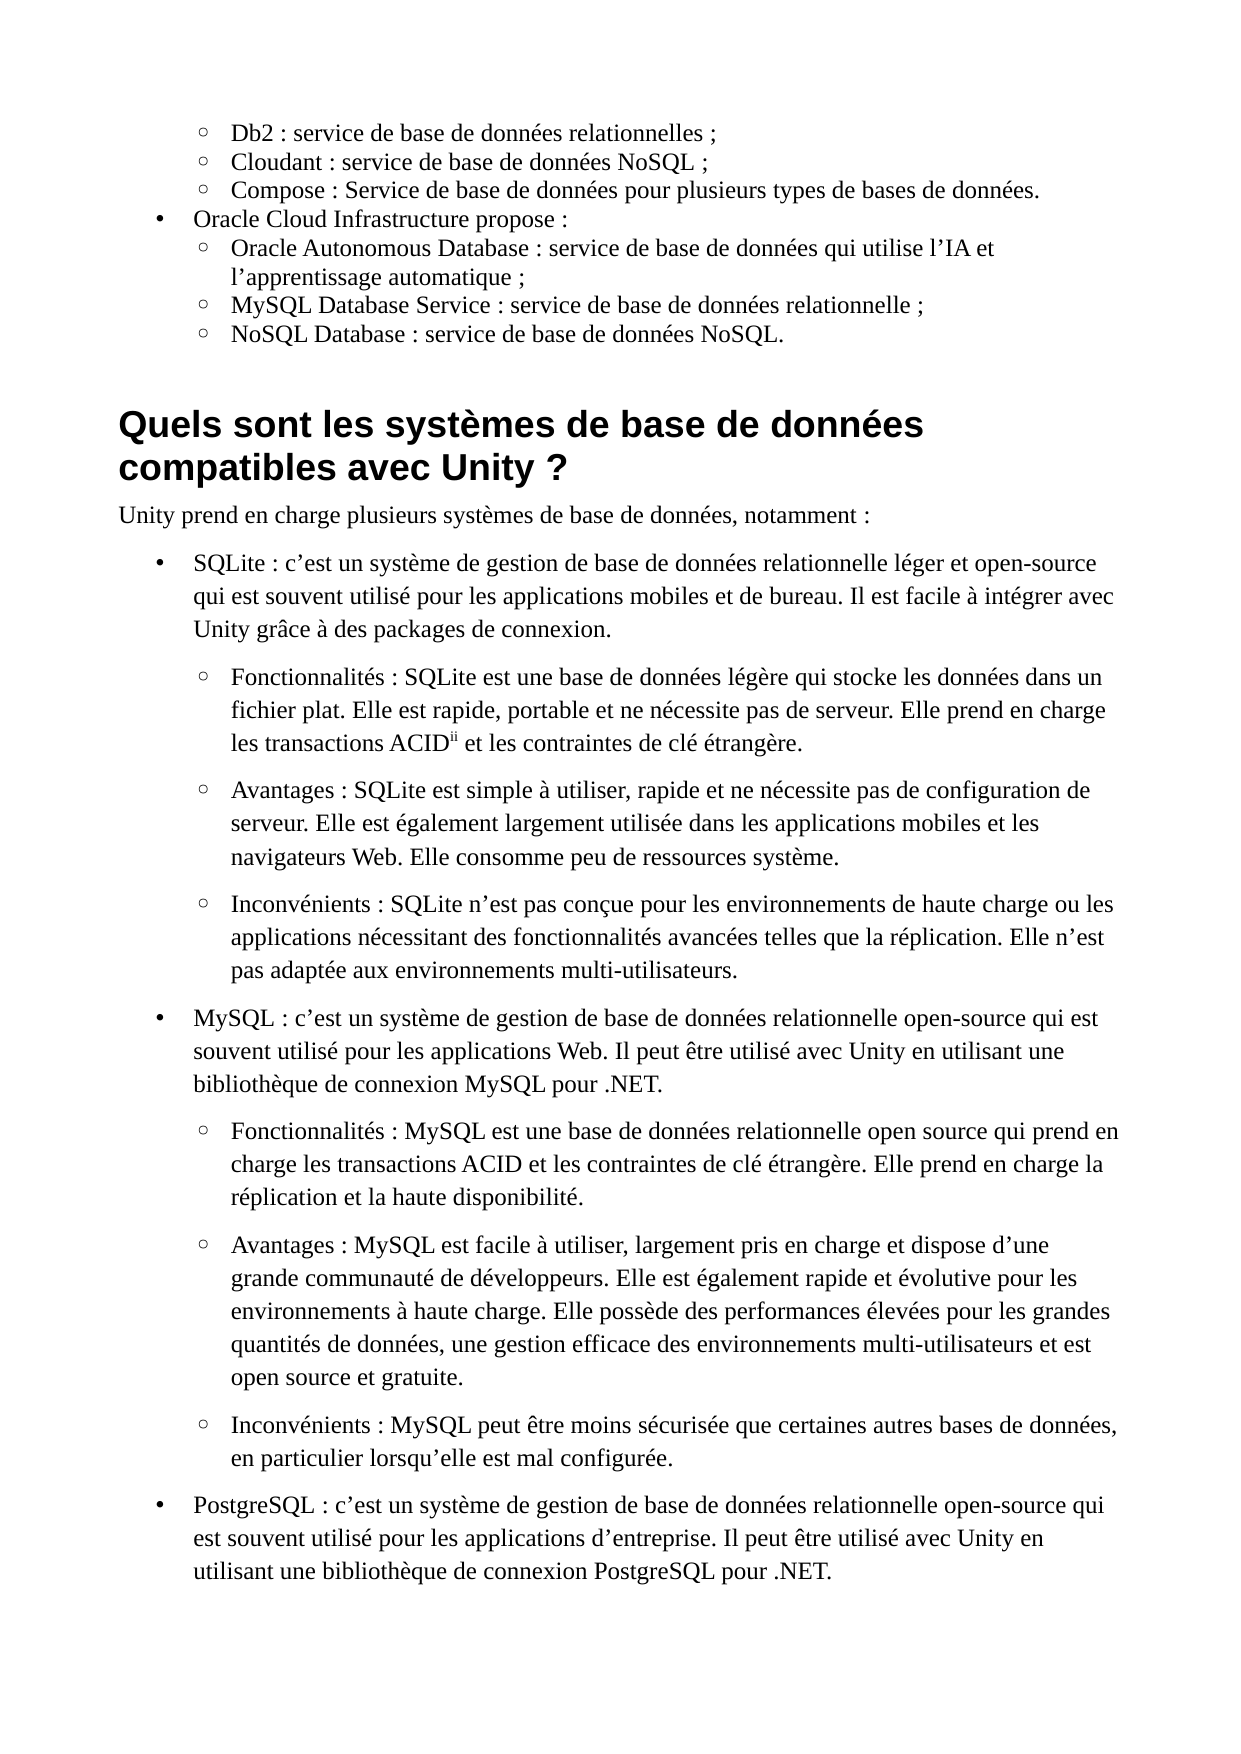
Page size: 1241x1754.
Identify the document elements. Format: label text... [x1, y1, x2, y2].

list Cloudant : service de base de données NoSQL ; [193, 147, 1122, 176]
list Avantages : MySQL est facile à utiliser, largement pris en charge et dispose d’une grande communauté de développeurs. Elle est également rapide et évolutive pour les environnements à haute charge. Elle possède des performances élevées pour les grandes quantités de données, une gestion efficace des environnements multi-utilisateurs et est open source et gratuite. [193, 1230, 1122, 1391]
list Oracle Cloud Infrastructure propose : [156, 204, 1122, 233]
text Unity prend en charge plusieurs systèmes de base de données, notamment : [118, 501, 1122, 529]
list MySQL Database Service : service de base de données relationnelle ; [193, 291, 1122, 319]
list NoSQL Database : service de base de données NoSQL. [193, 319, 1122, 348]
list MySQL : c’est un système de gestion de base de données relationnelle open-source qui est souvent utilisé pour les applications Web. Il peut être utilisé avec Unity en utilisant une bibliothèque de connexion MySQL pour .NET. [156, 1003, 1122, 1098]
list SQLite : c’est un système de gestion de base de données relationnelle léger et open-source qui est souvent utilisé pour les applications mobiles et de bureau. Il est facile à intégrer avec Unity grâce à des packages de connexion. [156, 548, 1122, 643]
list Oracle Autonomous Database : service de base de données qui utilise l’IA et l’apprentissage automatique ; [193, 233, 1122, 291]
list Fonctionnalités : SQLite est une base de données légère qui stocke les données dans un fichier plat. Elle est rapide, portable et ne nécessite pas de serveur. Elle prend en charge les transactions ACID et les contraintes de clé étrangère. [193, 662, 1122, 757]
list Compose : Service de base de données pour plusieurs types de bases de données. [193, 176, 1122, 204]
list Db2 : service de base de données relationnelles ; [193, 118, 1122, 147]
list Inconvénients : SQLite n’est pas conçue pour les environnements de haute charge ou les applications nécessitant des fonctionnalités avancées telles que la réplication. Elle n’est pas adaptée aux environnements multi-utilisateurs. [193, 889, 1122, 984]
list Avantages : SQLite est simple à utiliser, rapide et ne nécessite pas de configuration de serveur. Elle est également largement utilisée dans les applications mobiles et les navigateurs Web. Elle consomme peu de ressources système. [193, 776, 1122, 870]
list Inconvénients : MySQL peut être moins sécurisée que certaines autres bases de données, en particulier lorsqu’elle est mal configurée. [193, 1410, 1122, 1472]
subtitle Quels sont les systèmes de base de données compatibles avec Unity ? [118, 402, 1122, 488]
list PostgreSQL : c’est un système de gestion de base de données relationnelle open-source qui est souvent utilisé pour les applications d’entreprise. Il peut être utilisé avec Unity en utilisant une bibliothèque de connexion PostgreSQL pour .NET. [156, 1490, 1122, 1585]
list Fonctionnalités : MySQL est une base de données relationnelle open source qui prend en charge les transactions ACID et les contraintes de clé étrangère. Elle prend en charge la réplication et la haute disponibilité. [193, 1116, 1122, 1211]
